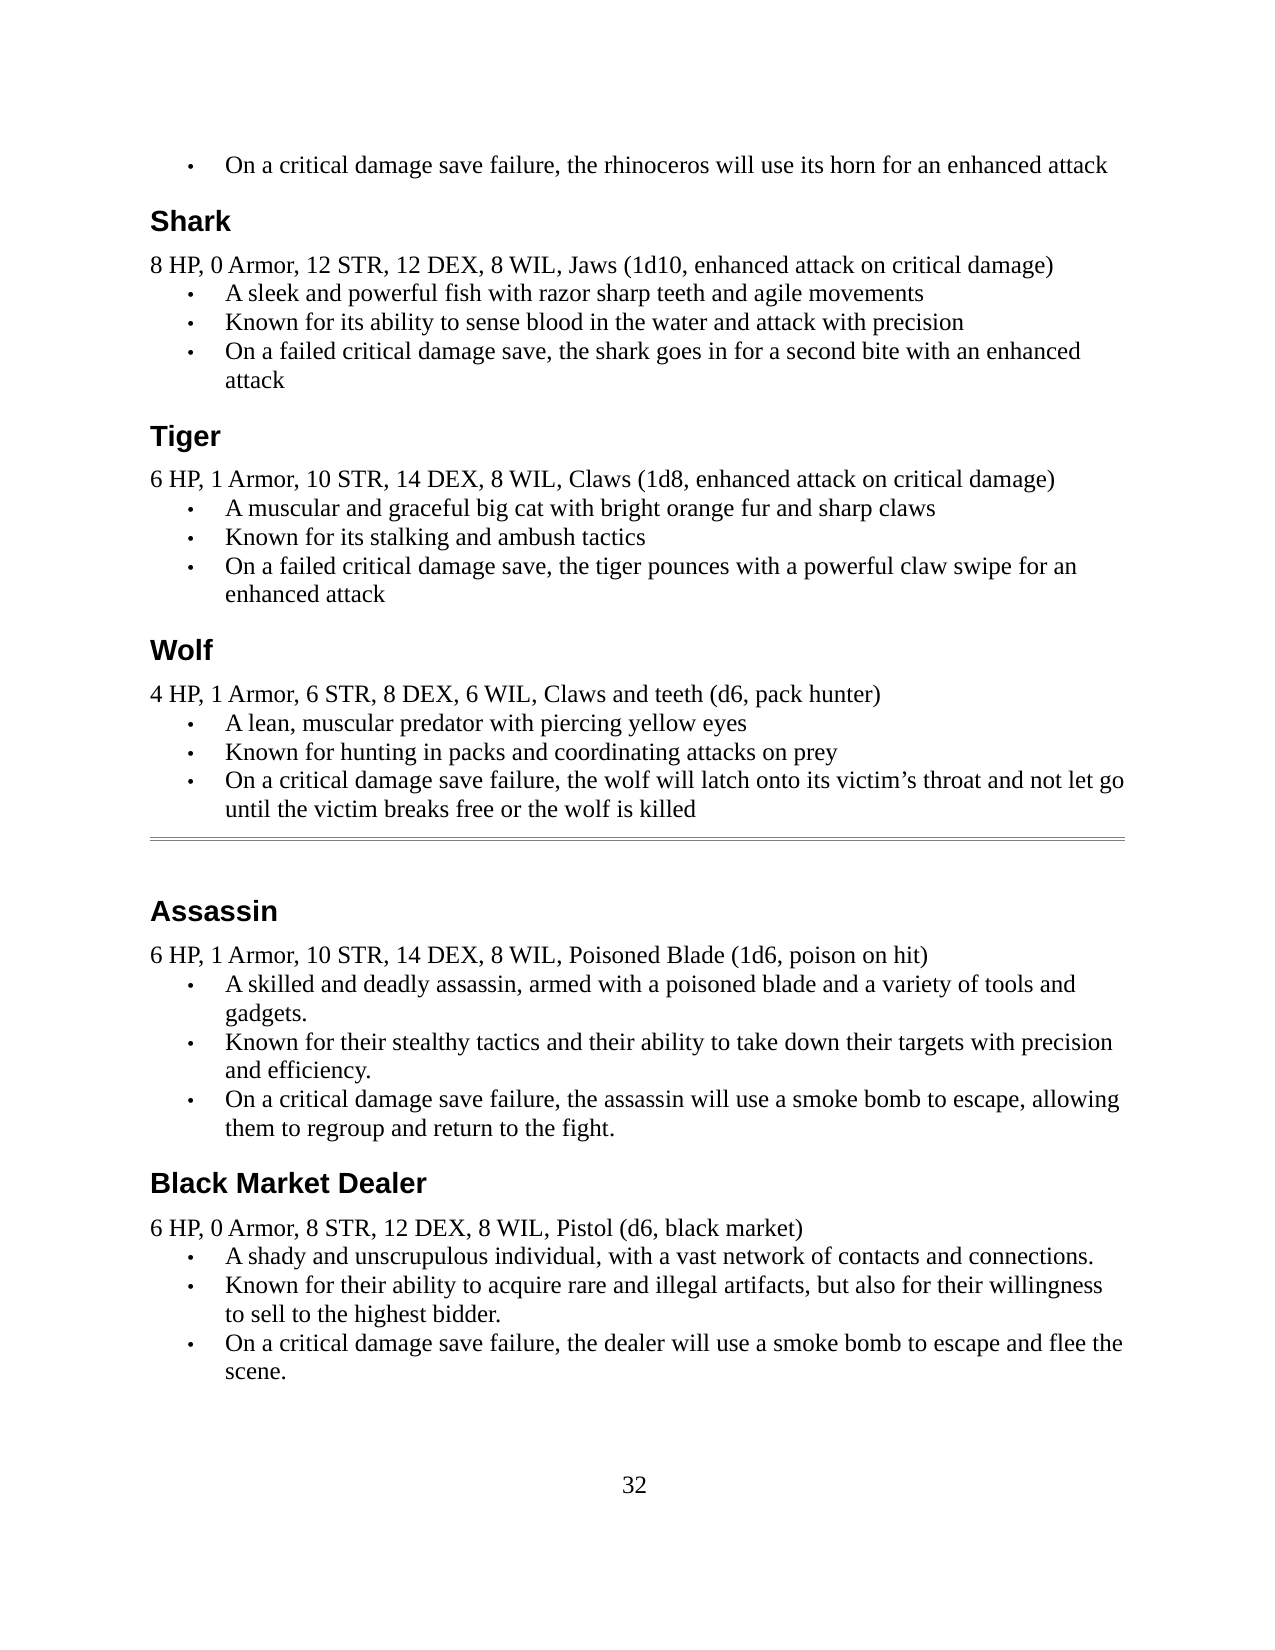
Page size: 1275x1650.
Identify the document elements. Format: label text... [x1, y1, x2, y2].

list A skilled and deadly assassin, armed with a poisoned blade and a variety of tools and gadgets. [187, 969, 1125, 1027]
text 8 HP, 0 Armor, 12 STR, 12 DEX, 8 WIL, Jaws (1d10, enhanced attack on critical damage) [150, 250, 1125, 278]
text 4 HP, 1 Armor, 6 STR, 8 DEX, 6 WIL, Claws and teeth (d6, pack hunter) [150, 679, 1125, 708]
list On a critical damage save failure, the rhinoceros will use its horn for an enhanced attack [187, 150, 1125, 179]
list Known for their ability to acquire rare and illegal artifacts, but also for their willingness to sell to the highest bidder. [187, 1270, 1125, 1328]
list Known for its ability to sense blood in the water and attack with precision [187, 307, 1125, 336]
text 6 HP, 1 Armor, 10 STR, 14 DEX, 8 WIL, Poisoned Blade (1d6, poison on hit) [150, 940, 1125, 969]
subtitle Shark [150, 204, 1125, 237]
list A shady and unscrupulous individual, with a vast network of contacts and connections. [187, 1241, 1125, 1270]
list On a critical damage save failure, the assassin will use a smoke bomb to escape, allowing them to regroup and return to the fight. [187, 1084, 1125, 1142]
list Known for their stealthy tactics and their ability to take down their targets with precision and efficiency. [187, 1027, 1125, 1084]
subtitle Black Market Dealer [150, 1167, 1125, 1200]
list On a failed critical damage save, the shark goes in for a second bite with an enhanced attack [187, 336, 1125, 393]
subtitle Wolf [150, 633, 1125, 667]
list On a critical damage save failure, the dealer will use a smoke bomb to escape and flee the scene. [187, 1328, 1125, 1385]
subtitle Tiger [150, 418, 1125, 452]
list A muscular and graceful big cat with bright orange fur and sharp claws [187, 493, 1125, 522]
text 6 HP, 1 Armor, 10 STR, 14 DEX, 8 WIL, Claws (1d8, enhanced attack on critical damage) [150, 464, 1125, 493]
list A sleek and powerful fish with razor sharp teeth and agile movements [187, 278, 1125, 307]
list A lean, muscular predator with piercing yellow eyes [187, 708, 1125, 737]
list Known for hunting in packs and coordinating attacks on prey [187, 737, 1125, 766]
subtitle Assassin [150, 894, 1125, 928]
list Known for its stalking and ambush tactics [187, 522, 1125, 551]
list On a critical damage save failure, the wolf will latch onto its victim’s throat and not let go until the victim breaks free or the wolf is killed [187, 766, 1125, 823]
text 6 HP, 0 Armor, 8 STR, 12 DEX, 8 WIL, Pistol (d6, black market) [150, 1213, 1125, 1241]
list On a failed critical damage save, the tiger pounces with a powerful claw swipe for an enhanced attack [187, 551, 1125, 608]
